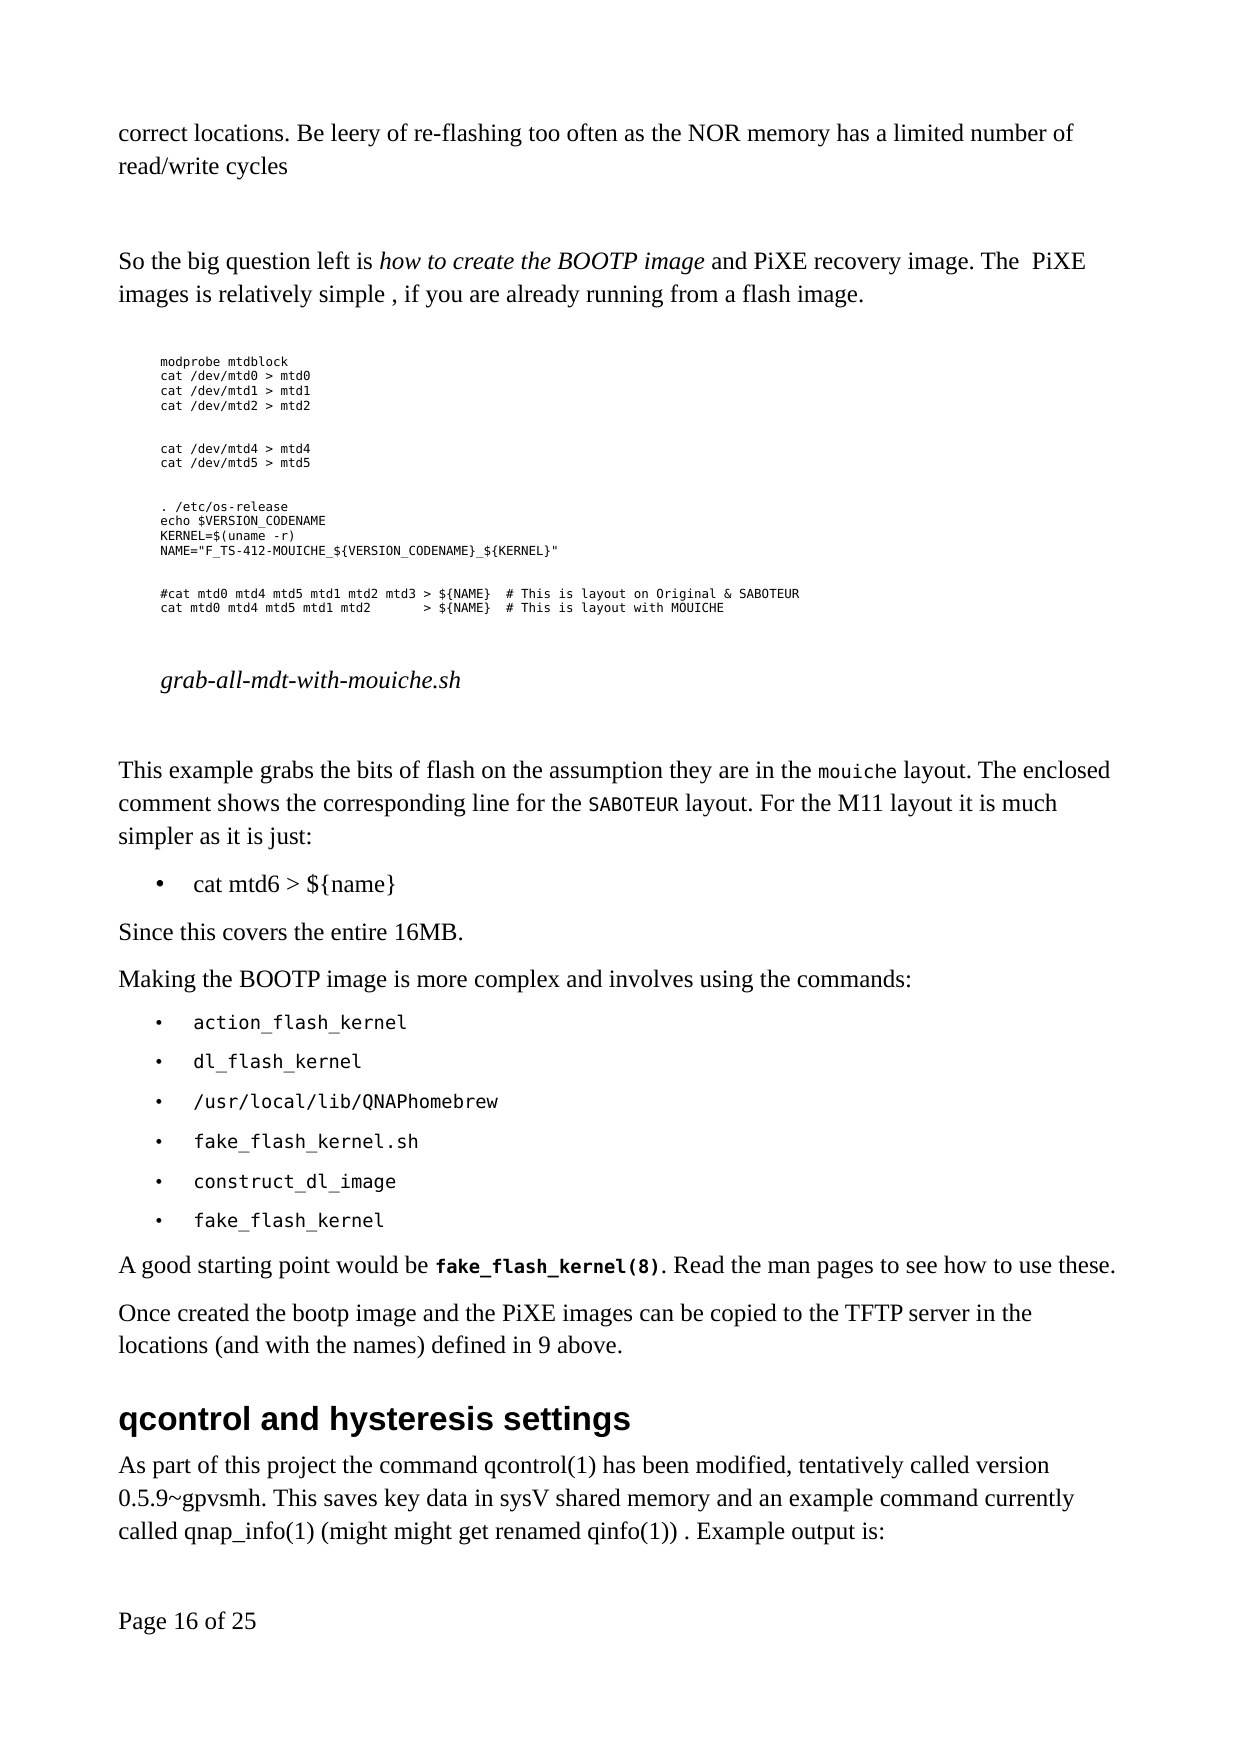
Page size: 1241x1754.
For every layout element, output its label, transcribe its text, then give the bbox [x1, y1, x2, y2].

list dl_flash_kernel [156, 1052, 1122, 1073]
text A good starting point would be fake_flash_kernel(8). Read the man pages to see how to use these. [118, 1250, 1122, 1279]
text grab-all-mdt-with-mouiche.sh [160, 367, 973, 694]
list fake_flash_kernel [156, 1210, 1122, 1232]
list construct_dl_image [156, 1171, 1122, 1192]
text Making the BOOTP image is more complex and involves using the commands: [118, 964, 1122, 993]
list /usr/local/lib/QNAPhomebrew [156, 1091, 1122, 1113]
text This example grabs the bits of flash on the assumption they are in the mouiche layout. The enclosed comment shows the corresponding line for the SABOTEUR layout. For the M11 layout it is much simpler as it is just: [118, 755, 1122, 850]
subtitle qcontrol and hysteresis settings [118, 1399, 1122, 1437]
text Once created the bootp image and the PiXE images can be copied to the TFTP server in the locations (and with the names) defined in 10 above. [118, 1298, 1122, 1359]
text As part of this project the command qcontrol(1) has been modified, tentatively called version 0.5.9~gpvsmh. This saves key data in sysV shared memory and an example command currently called qnap_info(1) (might might get renamed qinfo(1)) . Example output is: [118, 1450, 1122, 1545]
list fake_flash_kernel.sh [156, 1131, 1122, 1153]
text Since this covers the entire 16MB. [118, 917, 1122, 945]
text correct locations. Be leery of re-flashing too often as the NOR memory has a limited number of read/write cycles [118, 118, 1122, 180]
list action_flash_kernel [156, 1012, 1122, 1034]
list cat mtd6 > ${name} [156, 869, 1122, 898]
text So the big question left is how to create the BOOTP image and PiXE recovery image. The PiXE images is relatively simple , if you are already running from a flash image. [118, 246, 1122, 308]
